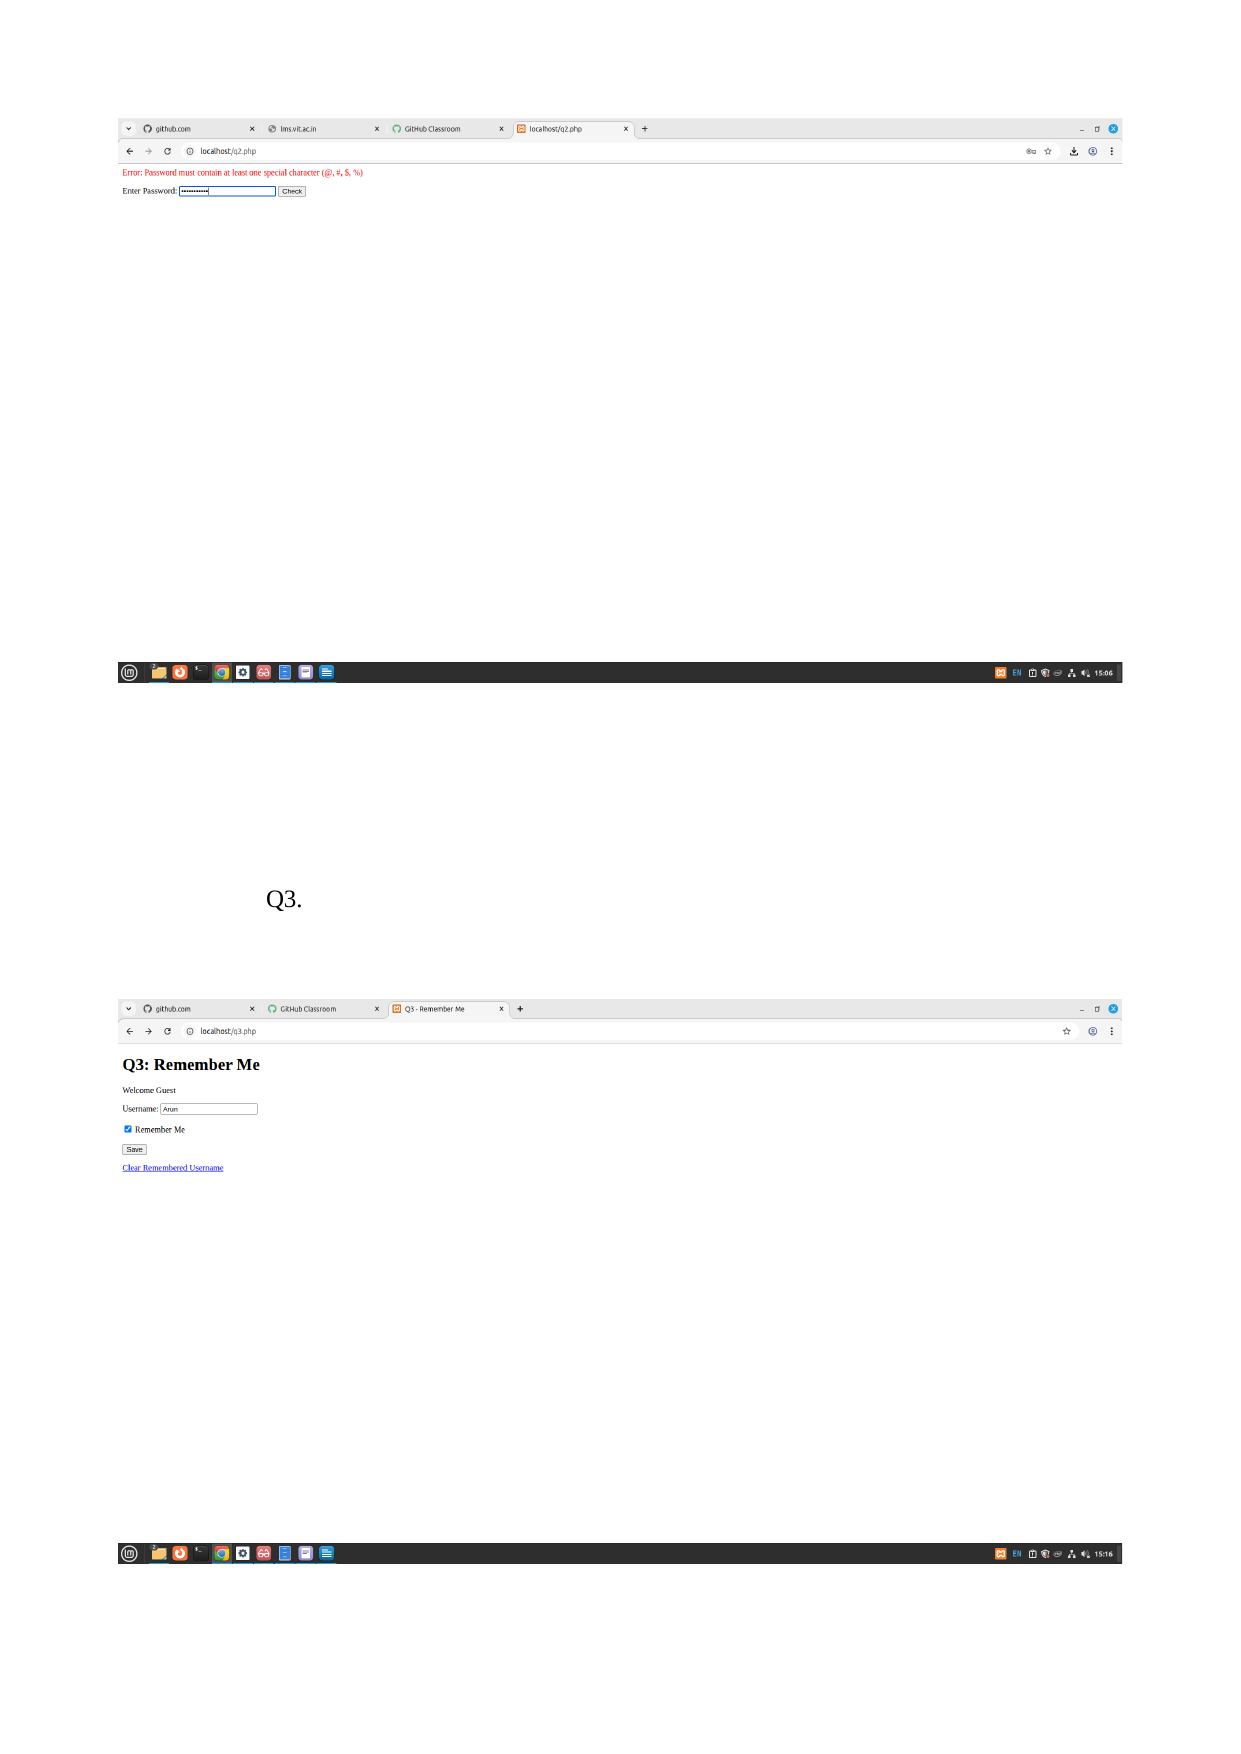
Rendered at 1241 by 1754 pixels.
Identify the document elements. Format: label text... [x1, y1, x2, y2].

text Q3. [118, 683, 1122, 913]
picture [118, 118, 1123, 683]
picture [118, 999, 1123, 1564]
